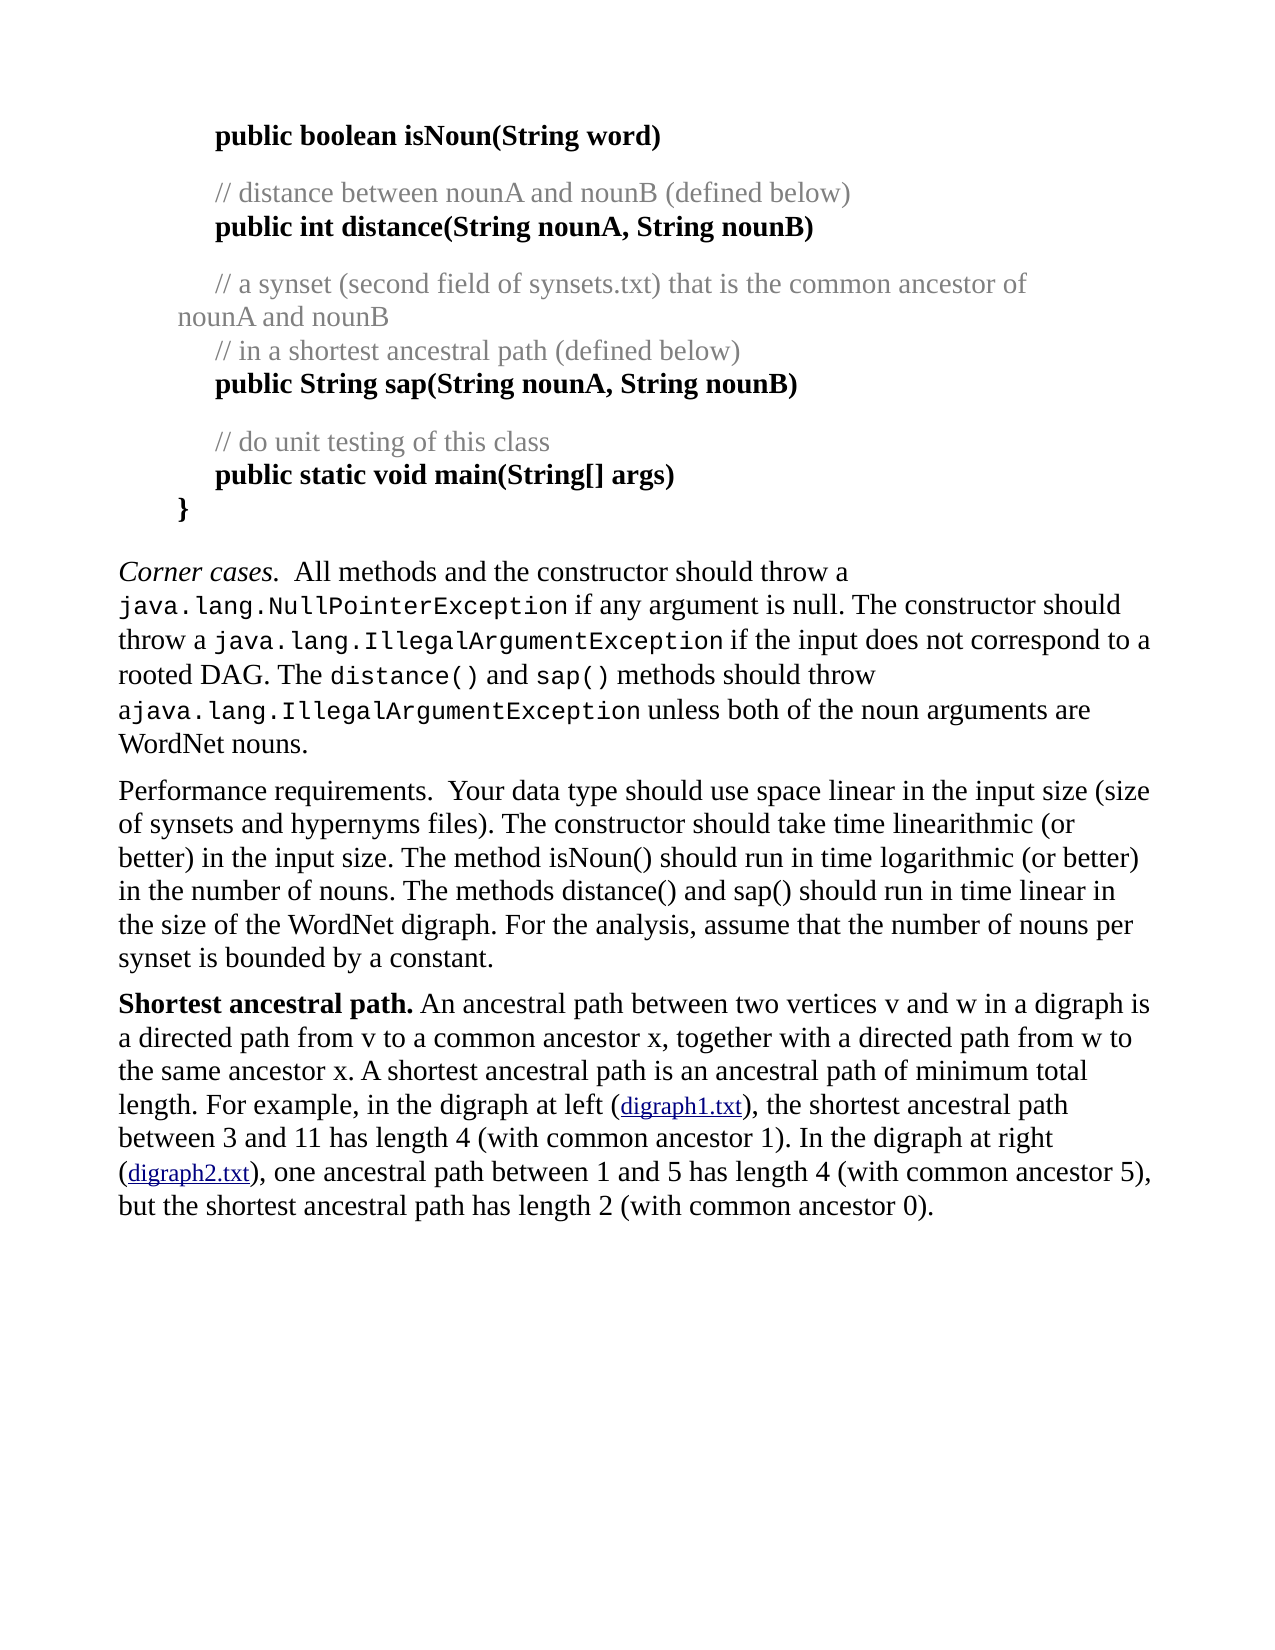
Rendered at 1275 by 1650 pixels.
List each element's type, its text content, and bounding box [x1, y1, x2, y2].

text // in a shortest ancestral path (defined below) [177, 333, 1098, 367]
text Corner cases. All methods and the constructor should throw a java.lang.NullPointerException if any argument is null. The constructor should throw a java.lang.IllegalArgumentException if the input does not correspond to a rooted DAG. The distance() and sap() methods should throw ajava.lang.IllegalArgumentException unless both of the noun arguments are WordNet nouns. [118, 554, 1157, 760]
text Performance requirements. Your data type should use space linear in the input size (size of synsets and hypernyms files). The constructor should take time linearithmic (or better) in the input size. The method isNoun() should run in time logarithmic (or better) in the number of nouns. The methods distance() and sap() should run in time linear in the size of the WordNet digraph. For the analysis, assume that the number of nouns per synset is bounded by a constant. [118, 773, 1157, 974]
text public boolean isNoun(String word) [177, 118, 1098, 152]
text // a synset (second field of synsets.txt) that is the common ancestor of nounA and nounB [177, 266, 1098, 333]
text public static void main(String[] args) [177, 457, 1098, 491]
text public int distance(String nounA, String nounB) [177, 209, 1098, 242]
text // do unit testing of this class [177, 424, 1098, 457]
text public String sap(String nounA, String nounB) [177, 367, 1098, 400]
text // distance between nounA and nounB (defined below) [177, 175, 1098, 209]
text } [177, 491, 1098, 524]
text Shortest ancestral path. An ancestral path between two vertices v and w in a digraph is a directed path from v to a common ancestor x, together with a directed path from w to the same ancestor x. A shortest ancestral path is an ancestral path of minimum total length. For example, in the digraph at left (digraph1.txt), the shortest ancestral path between 3 and 11 has length 4 (with common ancestor 1). In the digraph at right (digraph2.txt), one ancestral path between 1 and 5 has length 4 (with common ancestor 5), but the shortest ancestral path has length 2 (with common ancestor 0). [118, 986, 1157, 1221]
